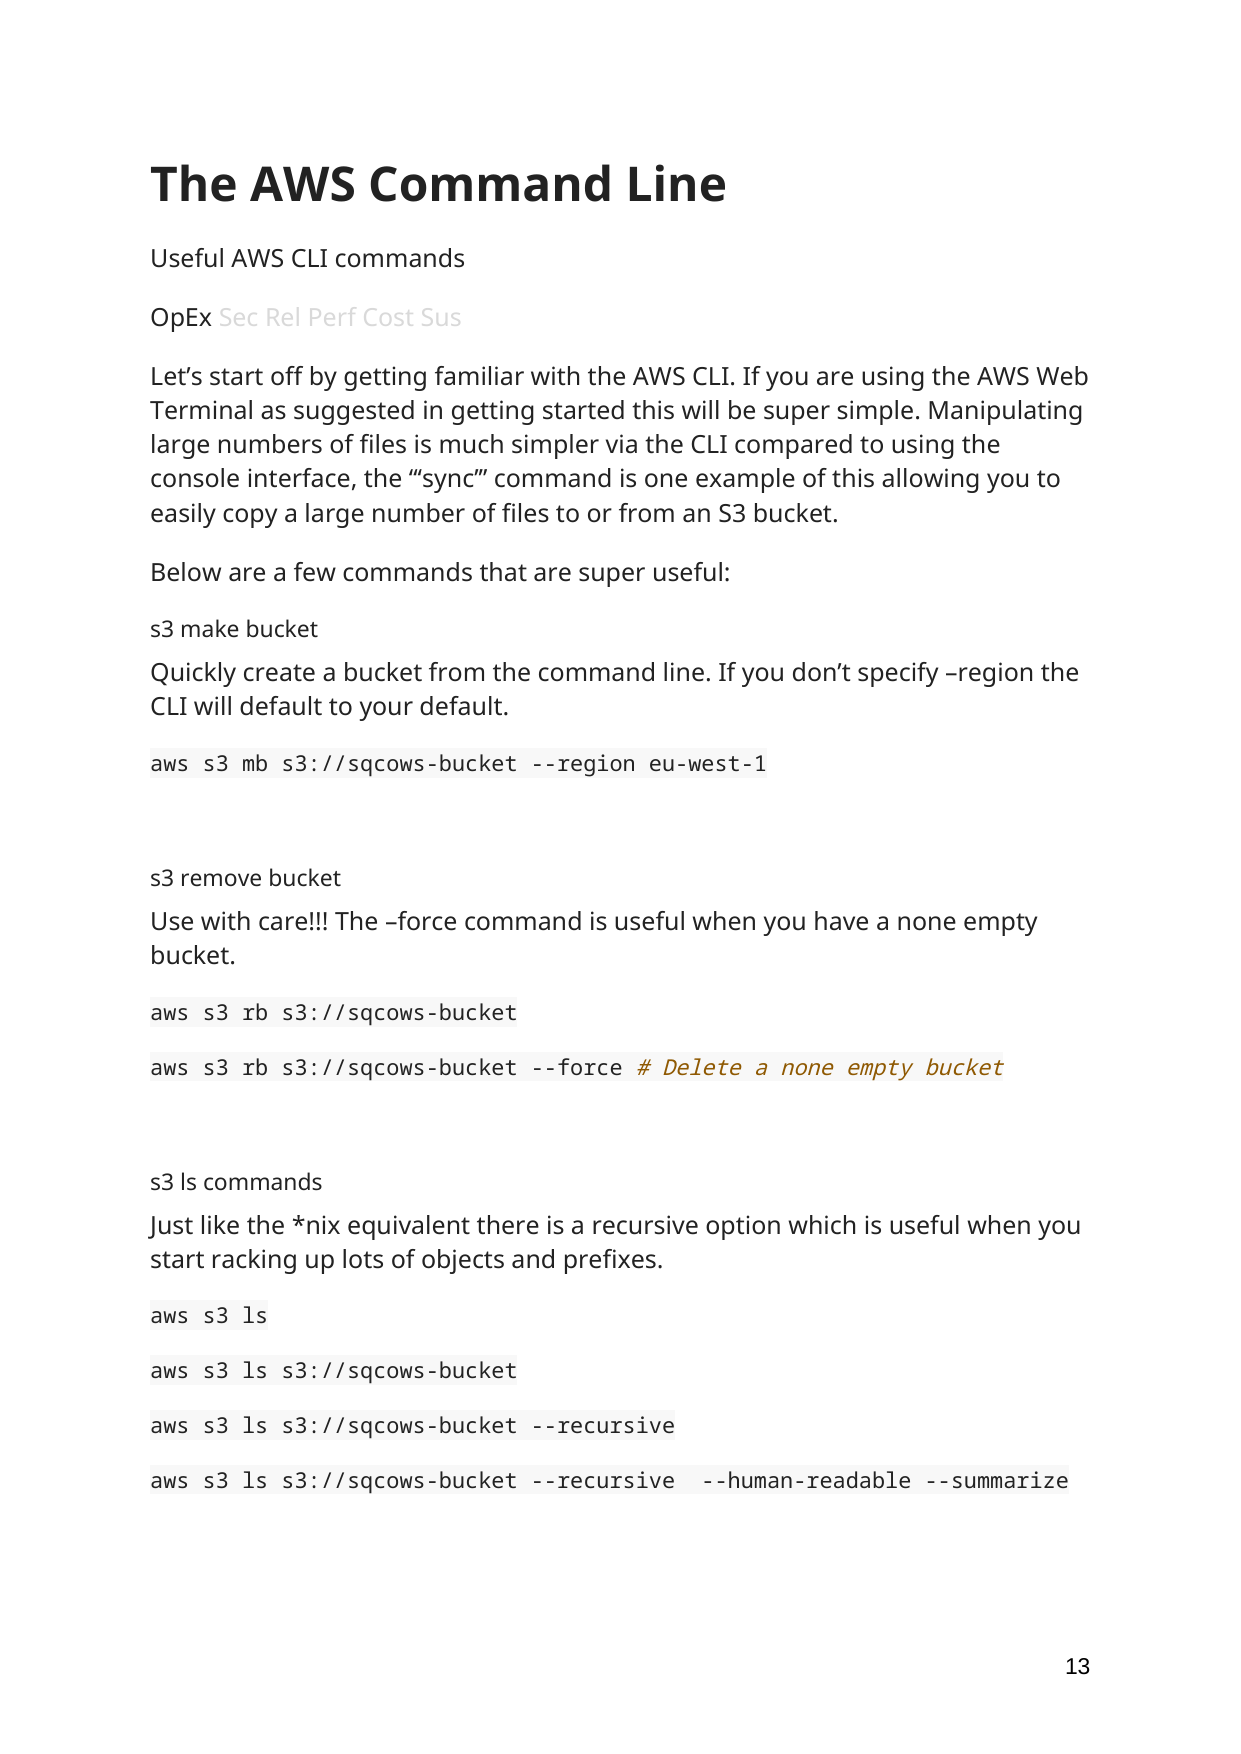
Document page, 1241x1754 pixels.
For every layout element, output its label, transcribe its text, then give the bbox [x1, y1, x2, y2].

subtitle The AWS Command Line [150, 150, 1090, 215]
text aws s3 rb s3://sqcows-bucket [150, 997, 1090, 1027]
subtitle s3 remove bucket [150, 862, 1090, 893]
text Useful AWS CLI commands [150, 241, 1090, 275]
text Just like the *nix equivalent there is a recursive option which is useful when you start racking up lots of objects and prefixes. [150, 1207, 1090, 1275]
text aws s3 ls s3://sqcows-bucket --recursive [150, 1410, 1090, 1440]
text aws s3 ls [150, 1300, 1090, 1330]
subtitle s3 make bucket [150, 613, 1090, 644]
text Below are a few commands that are super useful: [150, 554, 1090, 588]
text Quickly create a bucket from the command line. If you don’t specify –region the CLI will default to your default. [150, 655, 1090, 723]
text aws s3 mb s3://sqcows-bucket --region eu-west-1 [150, 748, 1090, 778]
text Use with care!!! The –force command is useful when you have a none empty bucket. [150, 904, 1090, 972]
text aws s3 rb s3://sqcows-bucket --force # Delete a none empty bucket [150, 1052, 1090, 1081]
text aws s3 ls s3://sqcows-bucket [150, 1355, 1090, 1385]
subtitle s3 ls commands [150, 1166, 1090, 1197]
text aws s3 ls s3://sqcows-bucket --recursive --human-readable --summarize [150, 1465, 1090, 1494]
text Let’s start off by getting familiar with the AWS CLI. If you are using the AWS Web Terminal as suggested in getting started this will be super simple. Manipulating large numbers of files is much simpler via the CLI compared to using the console interface, the ‘‘‘sync’’’ command is one example of this allowing you to easily copy a large number of files to or from an S3 bucket. [150, 359, 1090, 529]
text OpEx Sec Rel Perf Cost Sus [150, 300, 1090, 334]
